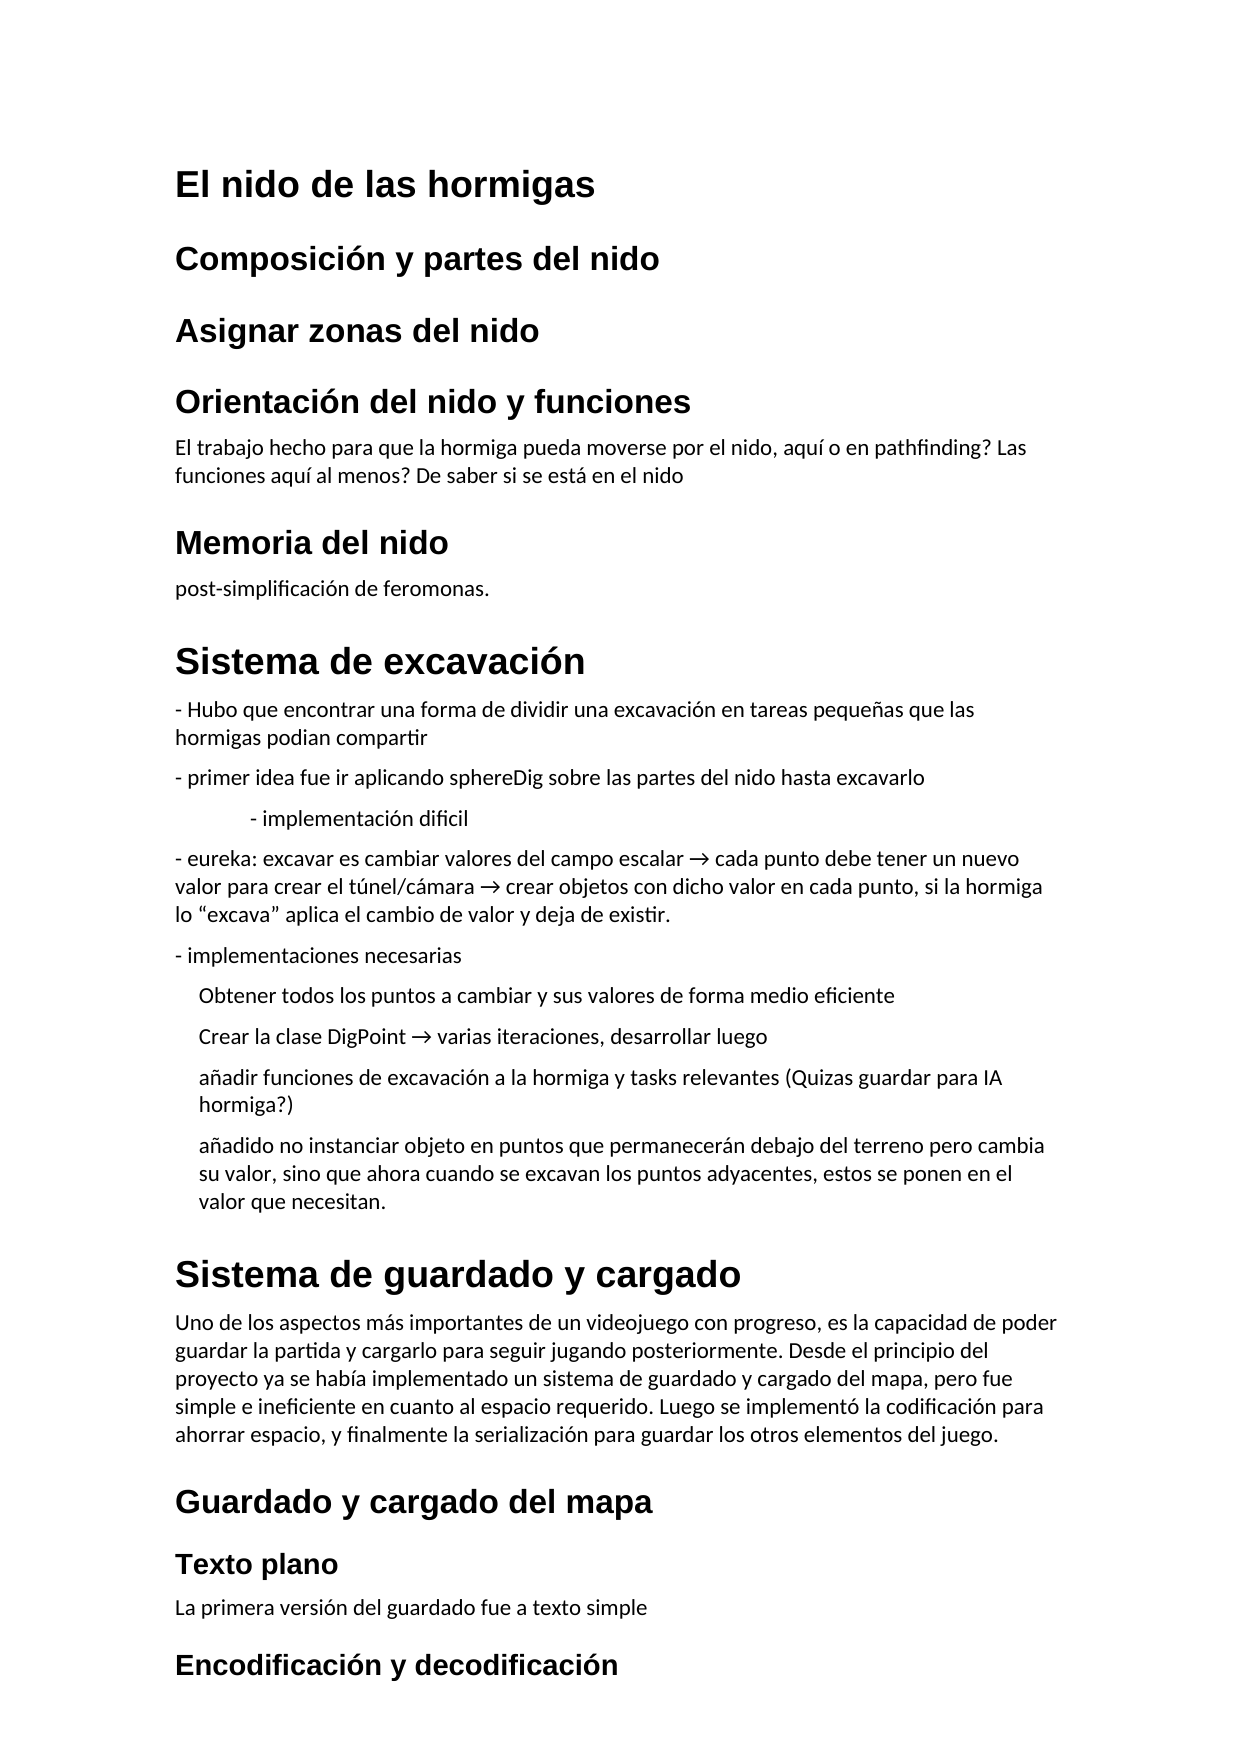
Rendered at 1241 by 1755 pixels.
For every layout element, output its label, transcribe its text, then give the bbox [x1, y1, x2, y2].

subtitle Memoria del nido [175, 523, 1065, 561]
text El trabajo hecho para que la hormiga pueda moverse por el nido, aquí o en pathfinding? Las funciones aquí al menos? De saber si se está en el nido [175, 433, 1065, 489]
subtitle El nido de las hormigas [175, 162, 1065, 206]
text - Hubo que encontrar una forma de dividir una excavación en tareas pequeñas que las hormigas podian compartir [175, 695, 1065, 751]
text - implementación dificil [175, 804, 1065, 832]
text Uno de los aspectos más importantes de un videojuego con progreso, es la capacidad de poder guardar la partida y cargarlo para seguir jugando posteriormente. Desde el principio del proyecto ya se había implementado un sistema de guardado y cargado del mapa, pero fue simple e ineficiente en cuanto al espacio requerido. Luego se implementó la codificación para ahorrar espacio, y finalmente la serialización para guardar los otros elementos del juego. [175, 1308, 1065, 1448]
list Crear la clase DigPoint → varias iteraciones, desarrollar luego [175, 1022, 1065, 1050]
subtitle Sistema de excavación [175, 639, 1065, 682]
list Obtener todos los puntos a cambiar y sus valores de forma medio eficiente [175, 982, 1065, 1009]
text - primer idea fue ir aplicando sphereDig sobre las partes del nido hasta excavarlo [175, 763, 1065, 791]
text - implementaciones necesarias [175, 941, 1065, 969]
subtitle Guardado y cargado del mapa [175, 1482, 1065, 1520]
list añadido no instanciar objeto en puntos que permanecerán debajo del terreno pero cambia su valor, sino que ahora cuando se excavan los puntos adyacentes, estos se ponen en el valor que necesitan. [175, 1131, 1065, 1215]
subtitle Sistema de guardado y cargado [175, 1253, 1065, 1296]
subtitle Texto plano [175, 1547, 1065, 1581]
subtitle Composición y partes del nido [175, 239, 1065, 277]
subtitle Encodificación y decodificación [175, 1648, 1065, 1682]
subtitle Orientación del nido y funciones [175, 382, 1065, 421]
list añadir funciones de excavación a la hormiga y tasks relevantes (Quizas guardar para IA hormiga?) [175, 1063, 1065, 1119]
text post-simplificación de feromonas. [175, 574, 1065, 602]
text - eureka: excavar es cambiar valores del campo escalar → cada punto debe tener un nuevo valor para crear el túnel/cámara → crear objetos con dicho valor en cada punto, si la hormiga lo “excava” aplica el cambio de valor y deja de existir. [175, 844, 1065, 928]
subtitle Asignar zonas del nido [175, 311, 1065, 349]
text La primera versión del guardado fue a texto simple [175, 1593, 1065, 1621]
